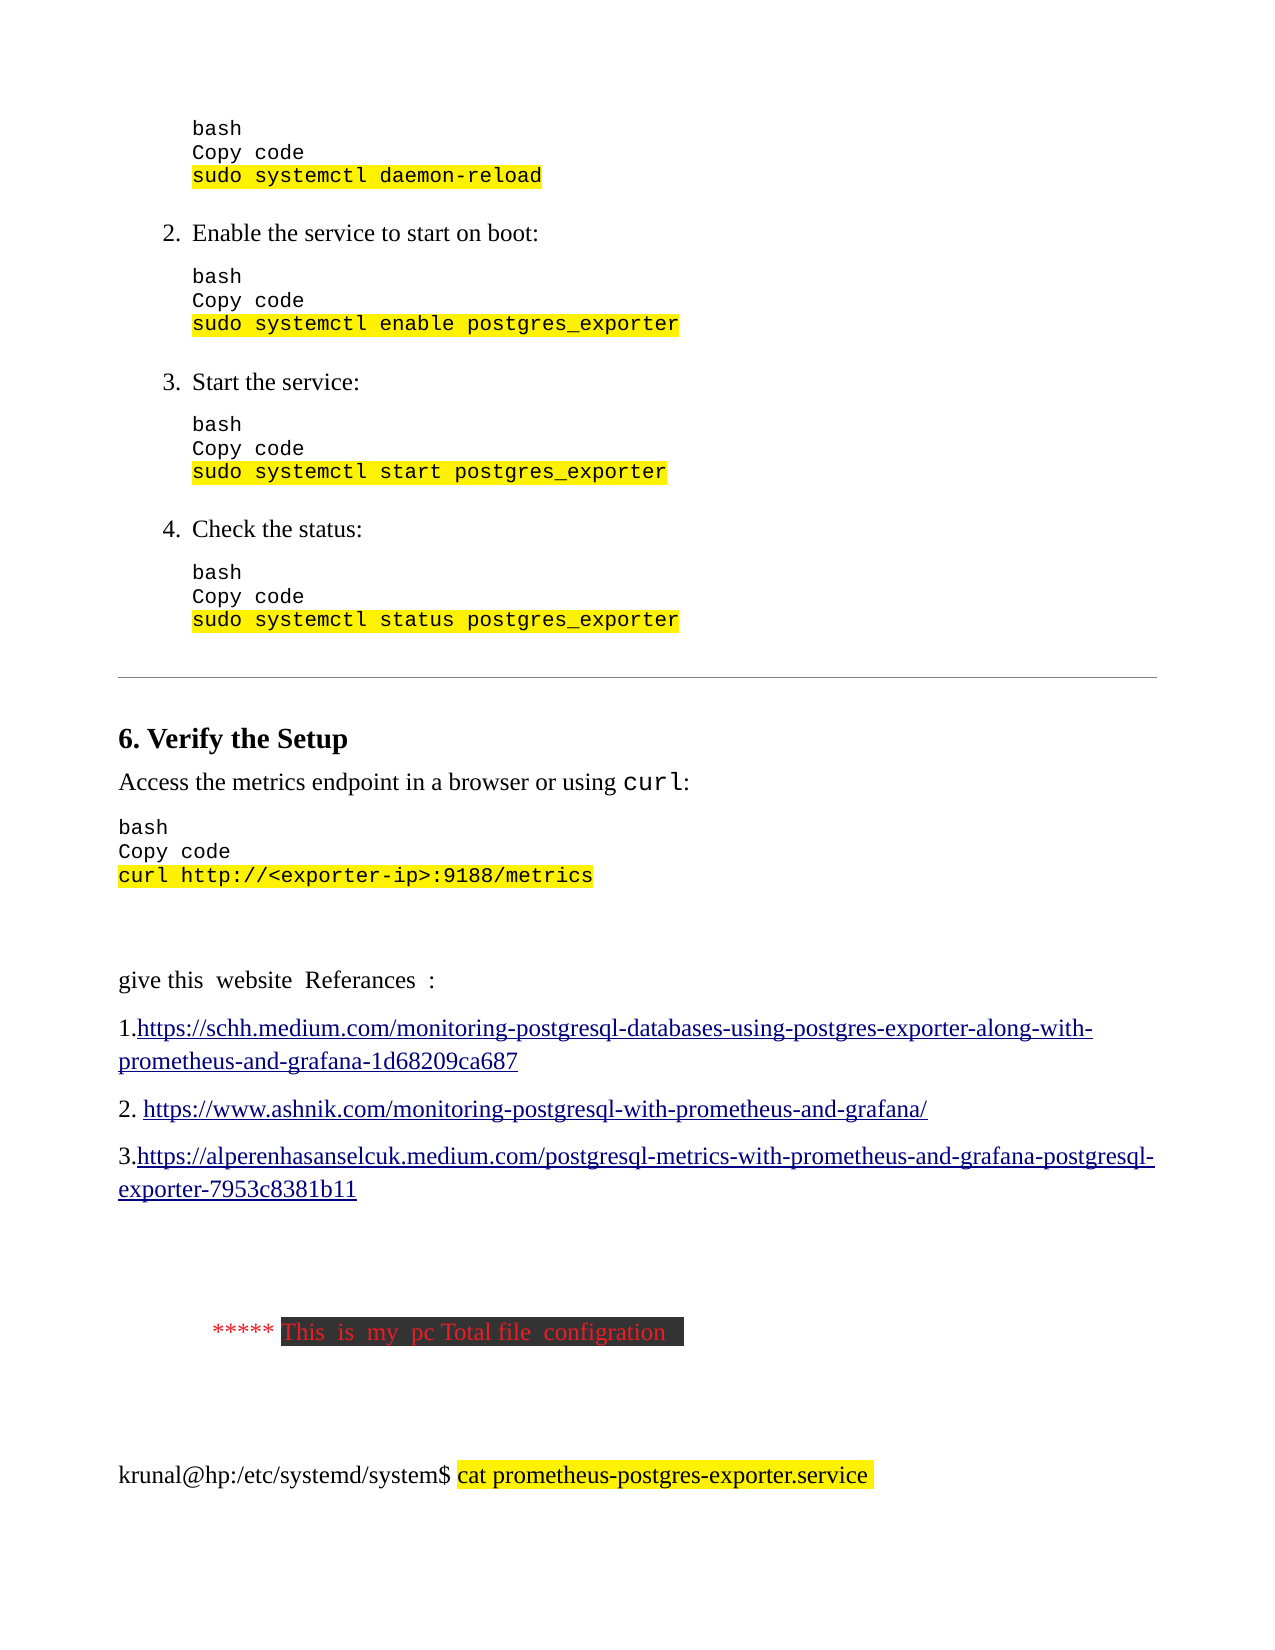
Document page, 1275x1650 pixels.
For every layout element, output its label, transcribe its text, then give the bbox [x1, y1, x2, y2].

subtitle 6. Verify the Setup [118, 721, 1157, 755]
text bash [118, 817, 1157, 841]
list bash [162, 562, 1157, 586]
list Copy code [162, 142, 1157, 165]
list sudo systemctl start postgres_exporter [162, 461, 1157, 485]
text Copy code [118, 841, 1157, 865]
list Copy code [162, 438, 1157, 461]
text give this website Referances : [118, 965, 1157, 994]
list Start the service: [162, 367, 1157, 395]
list bash [162, 266, 1157, 290]
text ***** This is my pc Total file configration [118, 1317, 1157, 1346]
list Copy code [162, 586, 1157, 609]
text curl http://<exporter-ip>:9188/metrics [118, 865, 1157, 888]
text 3.https://alperenhasanselcuk.medium.com/postgresql-metrics-with-prometheus-and-grafana-postgresql-exporter-7953c8381b11 [118, 1141, 1157, 1203]
list Check the status: [162, 514, 1157, 543]
list sudo systemctl enable postgres_exporter [162, 313, 1157, 337]
list bash [162, 414, 1157, 438]
list Enable the service to start on boot: [162, 218, 1157, 247]
text 2. https://www.ashnik.com/monitoring-postgresql-with-prometheus-and-grafana/ [118, 1094, 1157, 1122]
list sudo systemctl status postgres_exporter [162, 609, 1157, 633]
text 1.https://schh.medium.com/monitoring-postgresql-databases-using-postgres-exporter-along-with-prometheus-and-grafana-1d68209ca687 [118, 1013, 1157, 1075]
list sudo systemctl daemon-reload [162, 165, 1157, 189]
list bash [162, 118, 1157, 142]
text Access the metrics endpoint in a browser or using curl: [118, 767, 1157, 798]
text krunal@hp:/etc/systemd/system$ cat prometheus-postgres-exporter.service [118, 1460, 1157, 1489]
list Copy code [162, 290, 1157, 313]
